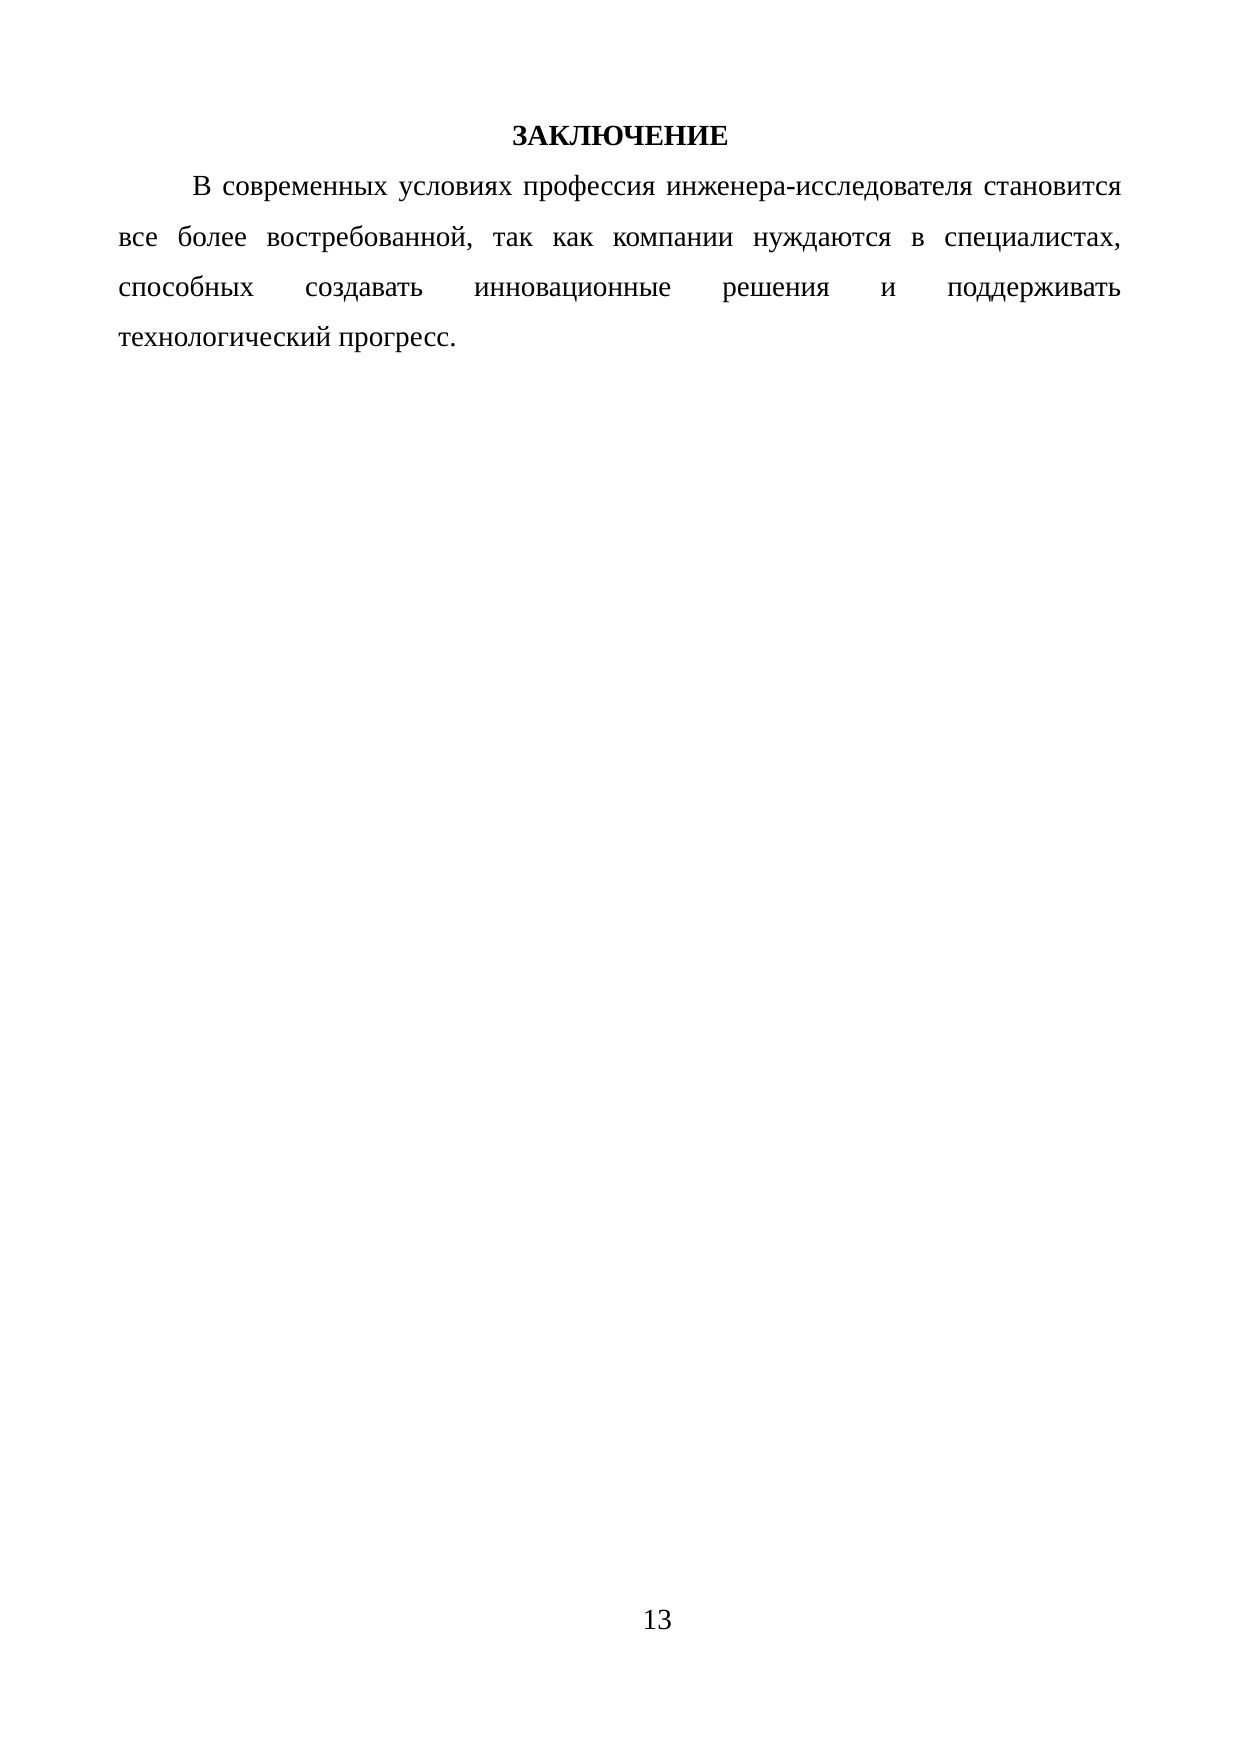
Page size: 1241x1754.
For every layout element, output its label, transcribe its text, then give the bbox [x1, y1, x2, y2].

text В современных условиях профессия инженера-исследователя становится все более востребованной, так как компании нуждаются в специалистах, способных создавать инновационные решения и поддерживать технологический прогресс. [118, 168, 1122, 353]
subtitle ЗАКЛЮЧЕНИЕ [118, 118, 1122, 152]
